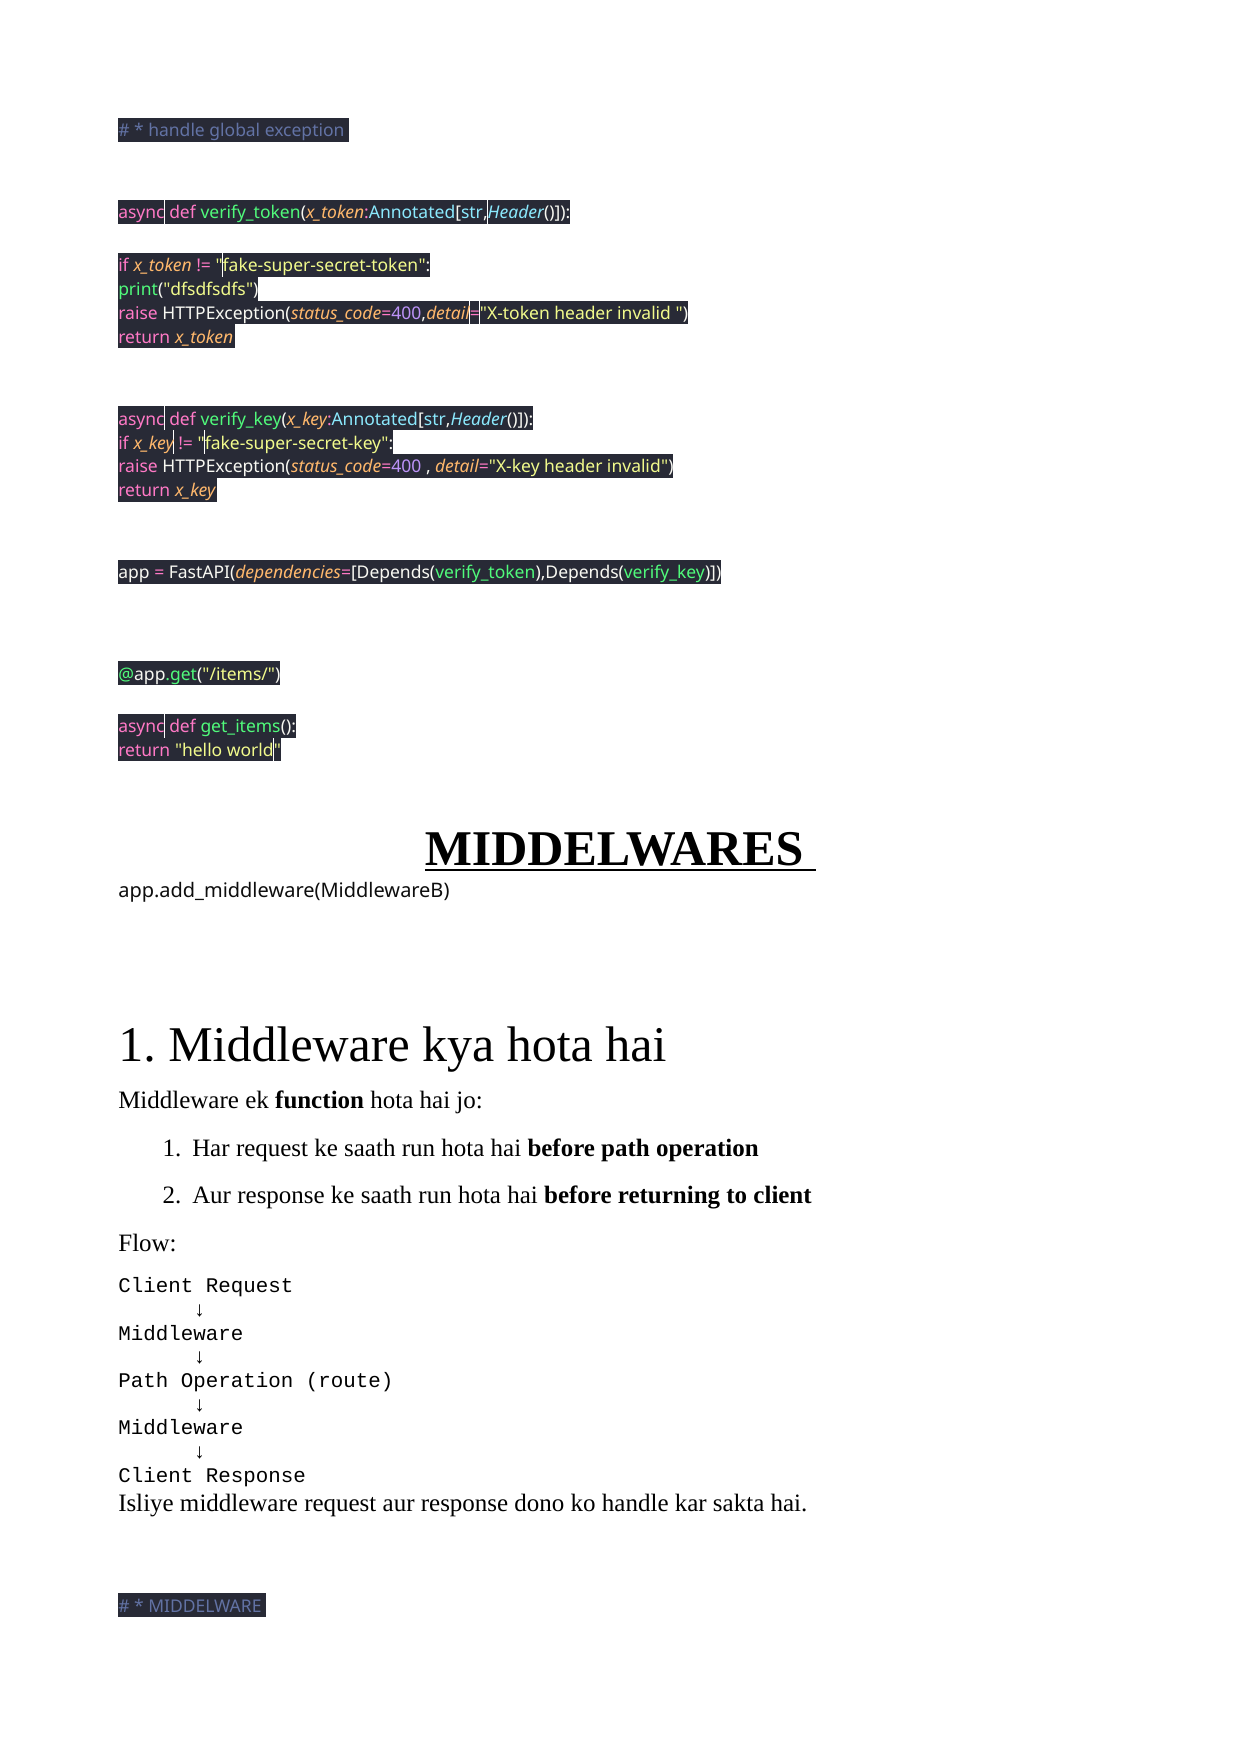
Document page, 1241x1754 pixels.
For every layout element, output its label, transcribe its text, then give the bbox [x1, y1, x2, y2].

text Client Response [118, 1464, 1122, 1488]
text Middleware [118, 1323, 1122, 1346]
text print("dfsdfsdfs") [118, 277, 1122, 301]
text ↓ [118, 1441, 1122, 1464]
text ↓ [118, 1394, 1122, 1417]
text async def verify_key(x_key:Annotated[str,Header()]): [118, 406, 1122, 430]
text Flow: [118, 1228, 1122, 1257]
text app = FastAPI(dependencies=[Depends(verify_token),Depends(verify_key)]) [118, 560, 1122, 584]
text raise HTTPException(status_code=400 , detail="X-key header invalid") [118, 454, 1122, 478]
text return x_key [118, 478, 1122, 502]
text MIDDELWARES [118, 761, 1122, 876]
text Middleware ek function hota hai jo: [118, 1085, 1122, 1114]
text async def get_items(): [118, 714, 1122, 738]
text # * handle global exception [118, 118, 1122, 142]
text raise HTTPException(status_code=400,detail="X-token header invalid ") [118, 301, 1122, 324]
text Middleware [118, 1417, 1122, 1441]
text ↓ [118, 1299, 1122, 1323]
text async def verify_token(x_token:Annotated[str,Header()]): [118, 200, 1122, 224]
list Har request ke saath run hota hai before path operation [162, 1133, 1122, 1161]
text return x_token [118, 324, 1122, 348]
text Path Operation (route) [118, 1370, 1122, 1394]
text Isliye middleware request aur response dono ko handle kar sakta hai. [118, 1488, 1122, 1517]
text if x_key != "fake-super-secret-key": [118, 430, 1122, 454]
text app.add_middleware(MiddlewareB) [118, 876, 1122, 932]
text if x_token != "fake-super-secret-token": [118, 253, 1122, 277]
text # * MIDDELWARE [118, 1593, 1122, 1617]
text @app.get("/items/") [118, 661, 1122, 685]
text return "hello world" [118, 738, 1122, 761]
list Aur response ke saath run hota hai before returning to client [162, 1180, 1122, 1209]
subtitle 1. Middleware kya hota hai [118, 1015, 1122, 1072]
text ↓ [118, 1346, 1122, 1370]
text Client Request [118, 1275, 1122, 1299]
